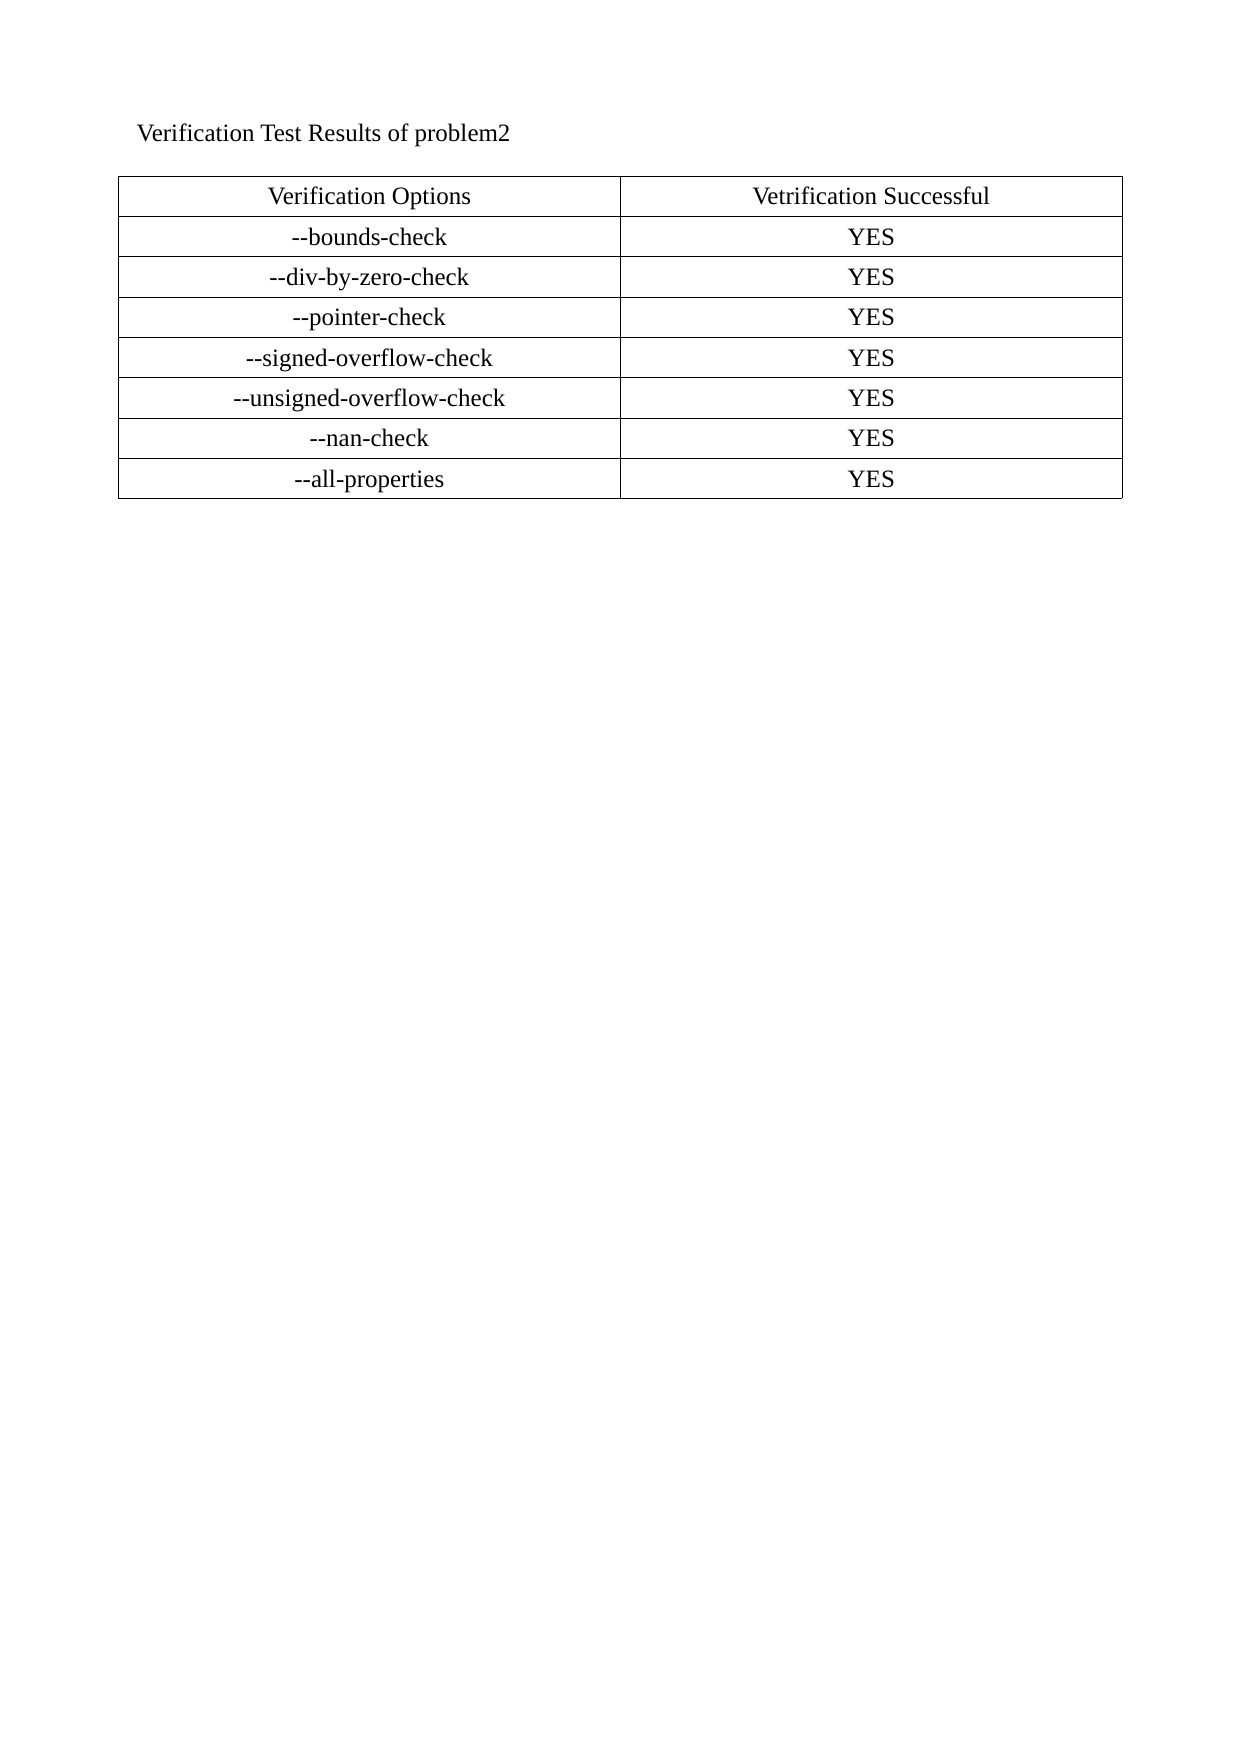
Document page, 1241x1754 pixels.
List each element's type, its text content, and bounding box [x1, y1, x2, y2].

table_cell YES [621, 338, 1122, 377]
table_cell --div-by-zero-check [119, 257, 620, 297]
table_cell YES [621, 217, 1122, 256]
table_header Vetrification Successful [621, 177, 1122, 216]
table_header Verification Options [119, 177, 620, 216]
table_cell --unsigned-overflow-check [119, 378, 620, 417]
text Verification Test Results of problem2 [118, 118, 1122, 147]
table_cell YES [621, 378, 1122, 417]
table_cell --bounds-check [119, 217, 620, 256]
table_cell --signed-overflow-check [119, 338, 620, 377]
table_cell --pointer-check [119, 298, 620, 337]
table_cell YES [621, 298, 1122, 337]
table_cell YES [621, 419, 1122, 458]
table_cell --nan-check [119, 419, 620, 458]
table_cell --all-properties [119, 459, 620, 498]
table_cell YES [621, 257, 1122, 297]
table_cell YES [621, 459, 1122, 498]
